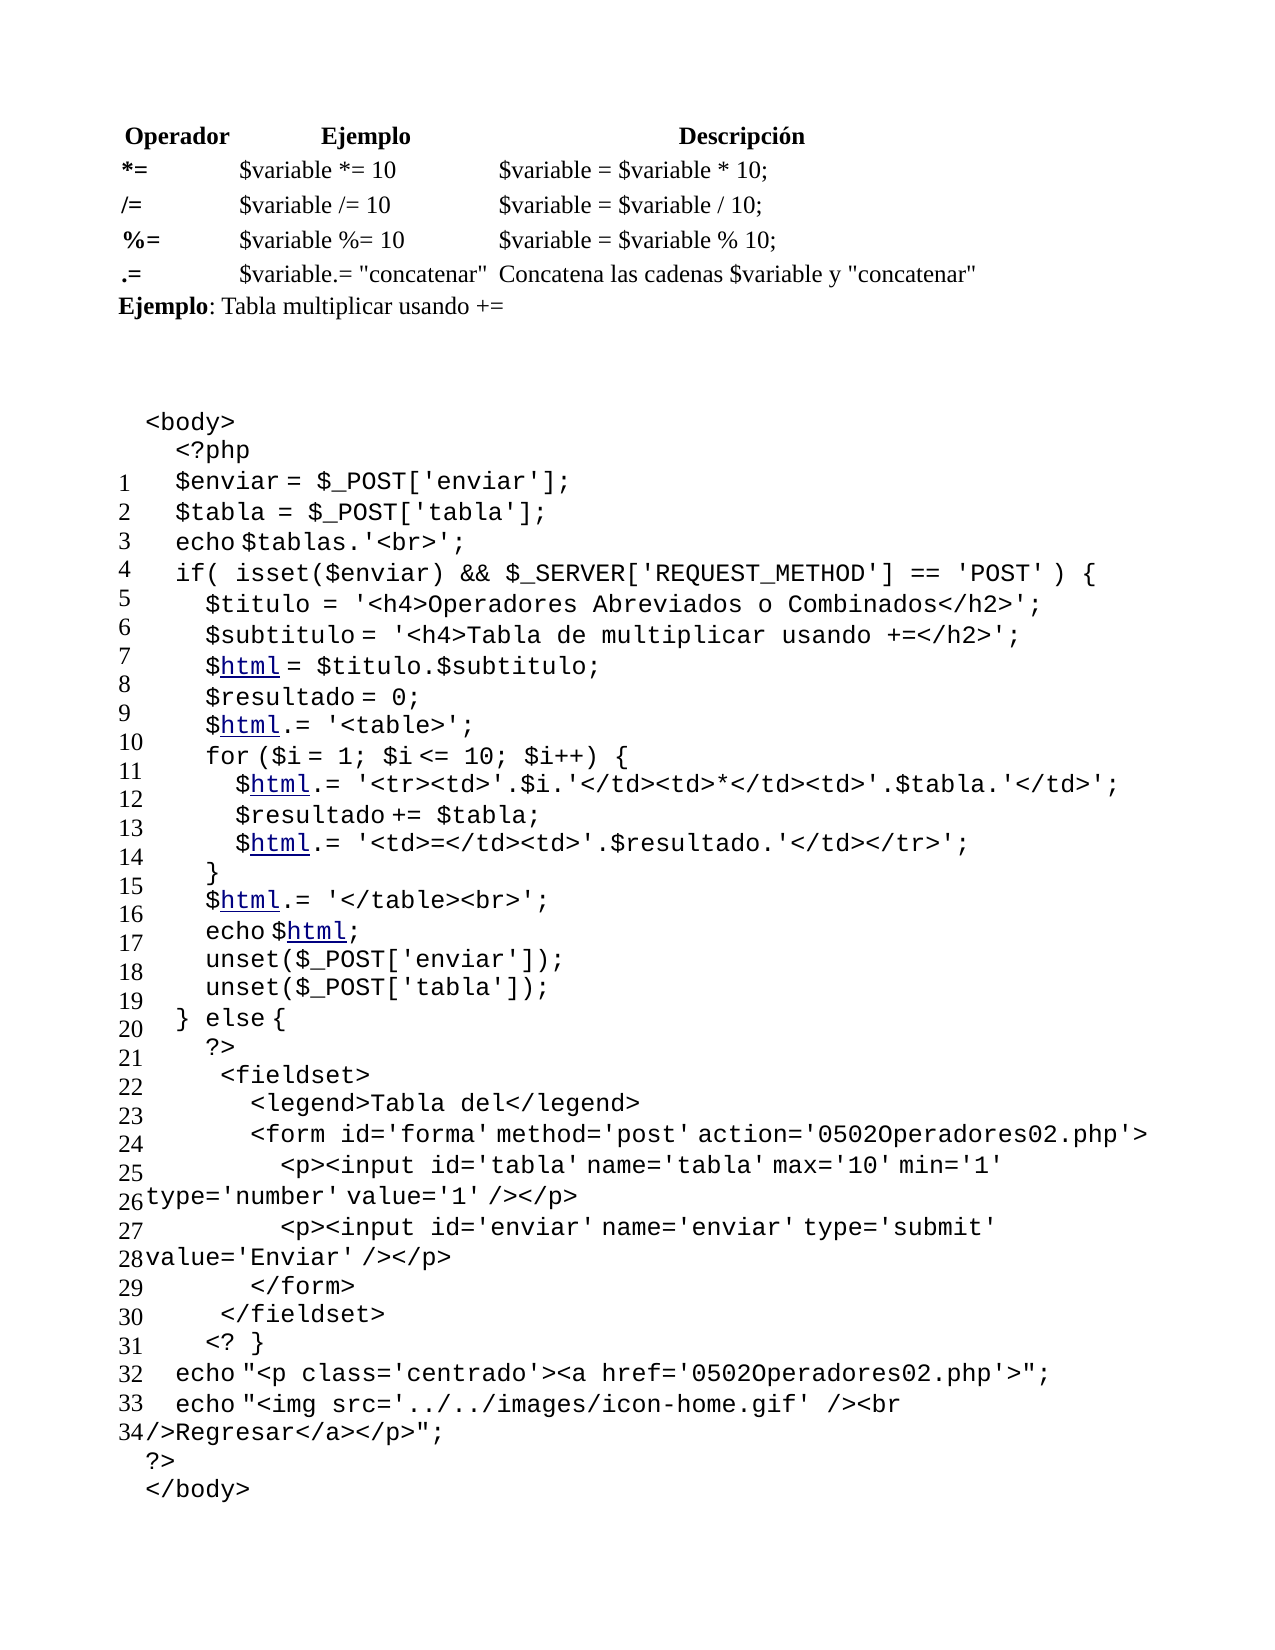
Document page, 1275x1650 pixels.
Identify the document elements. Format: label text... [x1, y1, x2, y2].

table_cell $variable = $variable * 10; [496, 153, 988, 187]
table_cell %= [118, 222, 236, 256]
table_cell $variable *= 10 [236, 153, 496, 187]
table_cell $variable.= "concatenar" [236, 256, 496, 291]
table_cell $variable = $variable % 10; [496, 222, 988, 256]
table_header Ejemplo [236, 118, 496, 153]
table_header Descripción [496, 118, 988, 153]
table_cell .= [118, 256, 236, 291]
table_cell $variable = $variable / 10; [496, 187, 988, 222]
table_cell $variable %= 10 [236, 222, 496, 256]
table_header 1 2 3 4 5 6 7 8 9 10 11 12 13 14 15 16 17 18 19 20 21 22 23 24 25 26 27 28 29 30 31 32 33 34 [118, 409, 145, 1505]
table_header <body> <?php $enviar = $_POST['enviar']; $tabla = $_POST['tabla']; echo $tablas.'<br>'; if( isset($enviar) && $_SERVER['REQUEST_METHOD'] == 'POST' ) { $titulo = '<h4>Operadores Abreviados o Combinados</h2>'; $subtitulo = '<h4>Tabla de multiplicar usando +=</h2>'; $html = $titulo.$subtitulo; $resultado = 0; $html.= '<table>'; for ($i = 1; $i <= 10; $i++) { $html.= '<tr><td>'.$i.'</td><td>*</td><td>'.$tabla.'</td>'; $resultado += $tabla; $html.= '<td>=</td><td>'.$resultado.'</td></tr>'; } $html.= '</table><br>'; echo $html; unset($_POST['enviar']); unset($_POST['tabla']); } else { ?> <fieldset> <legend>Tabla del</legend> <form id='forma' method='post' action='0502Operadores02.php'> <p><input id='tabla' name='tabla' max='10' min='1' type='number' value='1' /></p> <p><input id='enviar' name='enviar' type='submit' value='Enviar' /></p> </form> </fieldset> <? } echo "<p class='centrado'><a href='0502Operadores02.php'>"; echo "<img src='../../images/icon-home.gif' /><br />Regresar</a></p>"; ?> </body> [145, 409, 1157, 1505]
table_cell Concatena las cadenas $variable y "concatenar" [496, 256, 988, 291]
table_cell $variable /= 10 [236, 187, 496, 222]
table_cell *= [118, 153, 236, 187]
table_header Operador [118, 118, 236, 153]
text Ejemplo: Tabla multiplicar usando += [118, 291, 1157, 320]
table_cell /= [118, 187, 236, 222]
